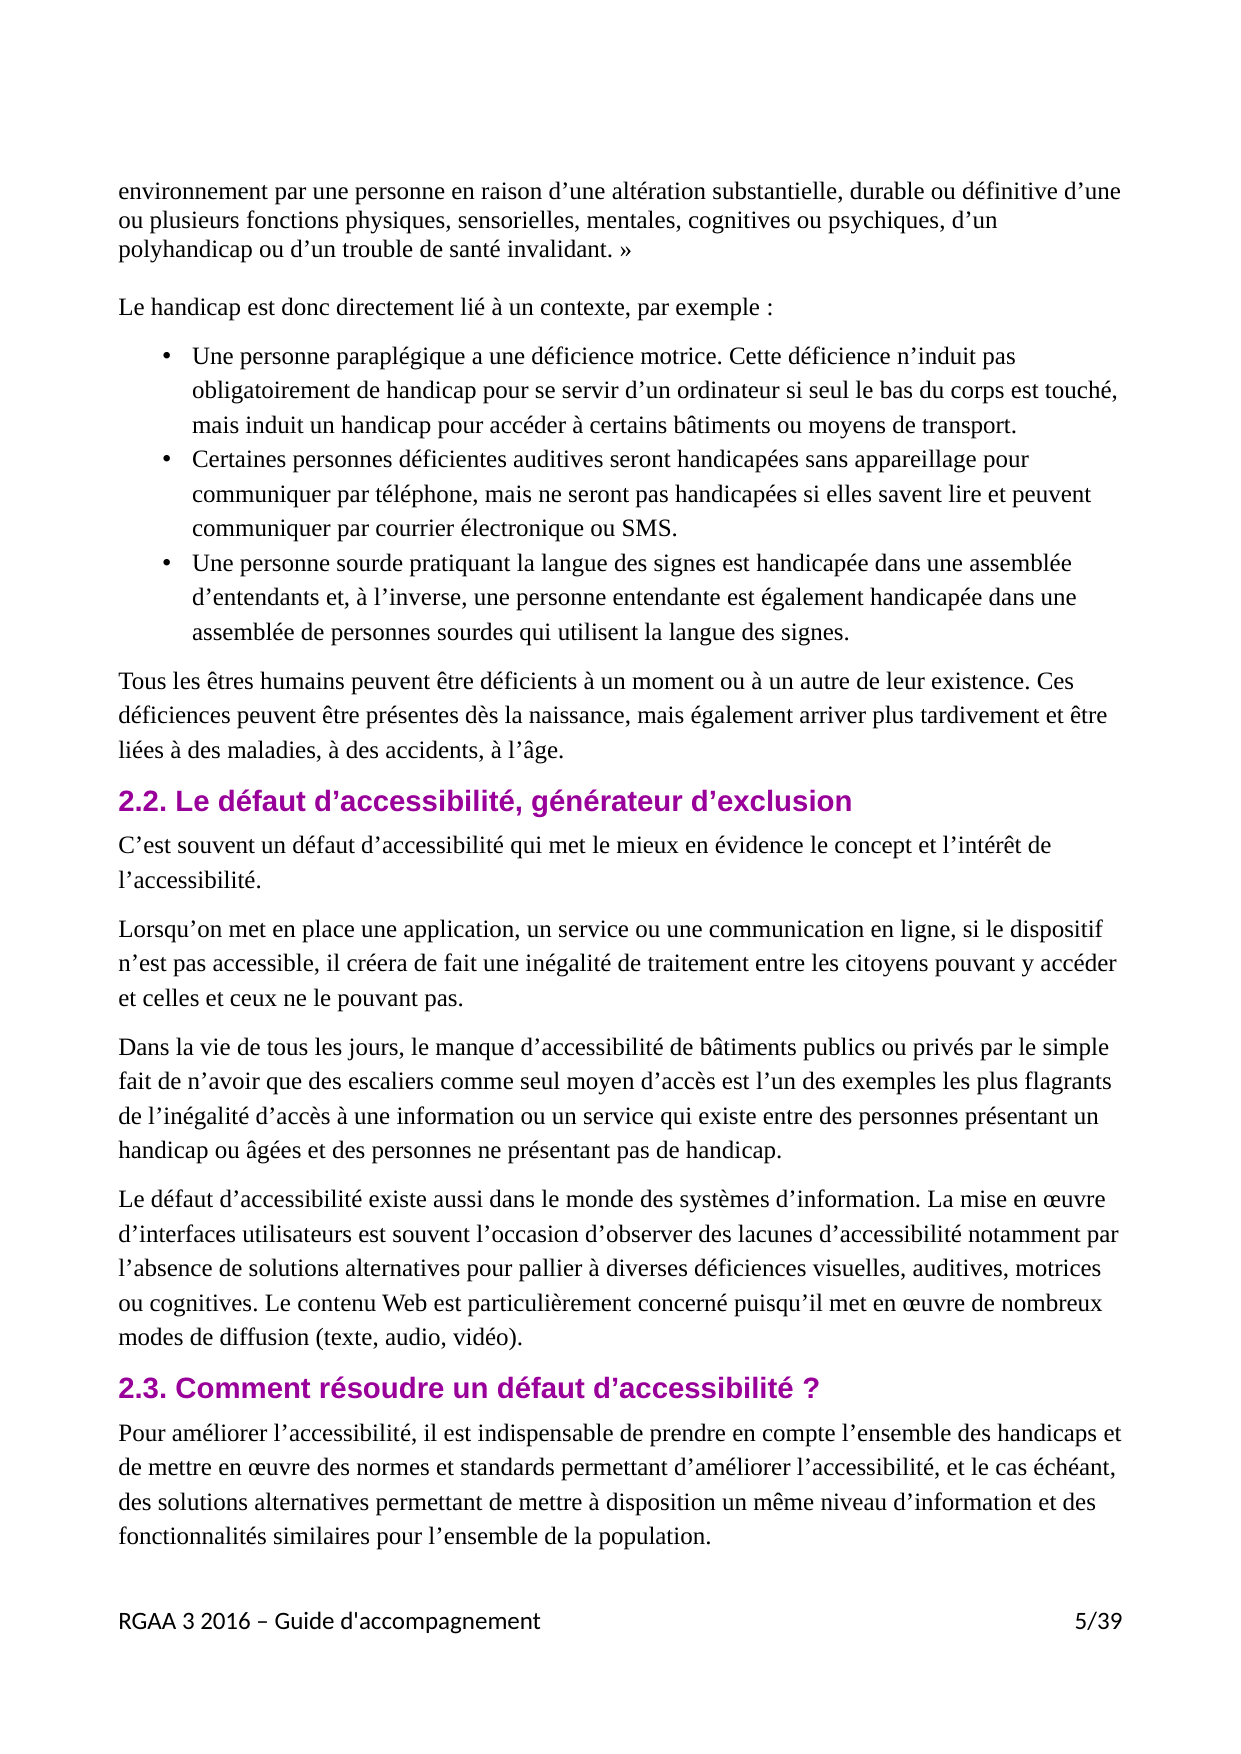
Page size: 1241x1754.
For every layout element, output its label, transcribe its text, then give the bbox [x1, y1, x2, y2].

text environnement par une personne en raison d’une altération substantielle, durable ou définitive d’une ou plusieurs fonctions physiques, sensorielles, mentales, cognitives ou psychiques, d’un polyhandicap ou d’un trouble de santé invalidant. » [118, 176, 1122, 263]
list Certaines personnes déficientes auditives seront handicapées sans appareillage pour communiquer par téléphone, mais ne seront pas handicapées si elles savent lire et peuvent communiquer par courrier électronique ou SMS. [162, 444, 1122, 542]
text Tous les êtres humains peuvent être déficients à un moment ou à un autre de leur existence. Ces déficiences peuvent être présentes dès la naissance, mais également arriver plus tardivement et être liées à des maladies, à des accidents, à l’âge. [118, 666, 1122, 764]
text Dans la vie de tous les jours, le manque d’accessibilité de bâtiments publics ou privés par le simple fait de n’avoir que des escaliers comme seul moyen d’accès est l’un des exemples les plus flagrants de l’inégalité d’accès à une information ou un service qui existe entre des personnes présentant un handicap ou âgées et des personnes ne présentant pas de handicap. [118, 1032, 1122, 1164]
subtitle 2.3. Comment résoudre un défaut d’accessibilité ? [118, 1371, 1122, 1405]
text Le défaut d’accessibilité existe aussi dans le monde des systèmes d’information. La mise en œuvre d’interfaces utilisateurs est souvent l’occasion d’observer des lacunes d’accessibilité notamment par l’absence de solutions alternatives pour pallier à diverses déficiences visuelles, auditives, motrices ou cognitives. Le contenu Web est particulièrement concerné puisqu’il met en œuvre de nombreux modes de diffusion (texte, audio, vidéo). [118, 1184, 1122, 1351]
text C’est souvent un défaut d’accessibilité qui met le mieux en évidence le concept et l’intérêt de l’accessibilité. [118, 830, 1122, 893]
list Une personne sourde pratiquant la langue des signes est handicapée dans une assemblée d’entendants et, à l’inverse, une personne entendante est également handicapée dans une assemblée de personnes sourdes qui utilisent la langue des signes. [162, 548, 1122, 646]
text Pour améliorer l’accessibilité, il est indispensable de prendre en compte l’ensemble des handicaps et de mettre en œuvre des normes et standards permettant d’améliorer l’accessibilité, et le cas échéant, des solutions alternatives permettant de mettre à disposition un même niveau d’information et des fonctionnalités similaires pour l’ensemble de la population. [118, 1418, 1122, 1550]
list Une personne paraplégique a une déficience motrice. Cette déficience n’induit pas obligatoirement de handicap pour se servir d’un ordinateur si seul le bas du corps est touché, mais induit un handicap pour accéder à certains bâtiments ou moyens de transport. [162, 341, 1122, 439]
subtitle 2.2. Le défaut d’accessibilité, générateur d’exclusion [118, 784, 1122, 818]
text Lorsqu’on met en place une application, un service ou une communication en ligne, si le dispositif n’est pas accessible, il créera de fait une inégalité de traitement entre les citoyens pouvant y accéder et celles et ceux ne le pouvant pas. [118, 914, 1122, 1012]
text Le handicap est donc directement lié à un contexte, par exemple : [118, 292, 1122, 321]
